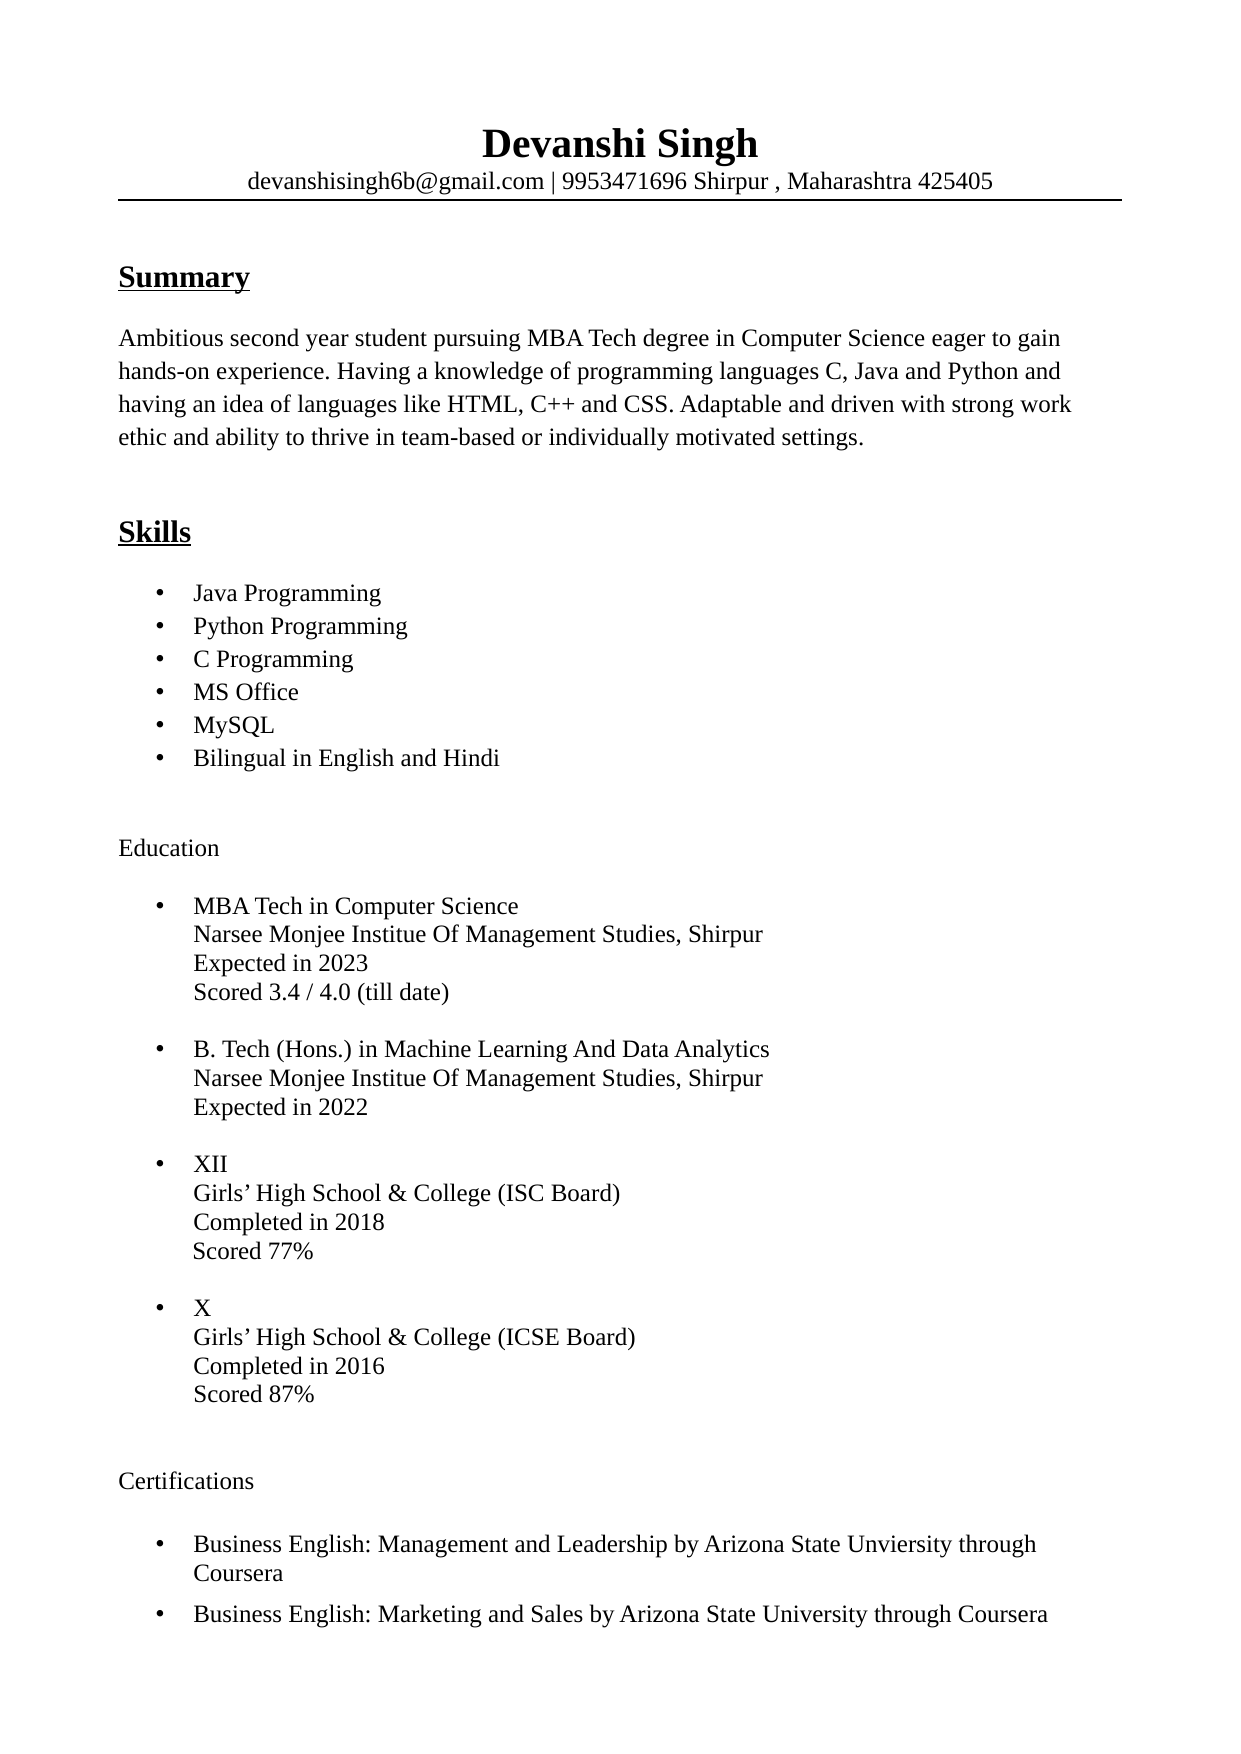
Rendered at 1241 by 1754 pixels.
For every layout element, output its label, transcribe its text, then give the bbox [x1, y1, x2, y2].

list X [156, 1293, 1122, 1322]
list XII [156, 1149, 1122, 1178]
list Scored 3.4 / 4.0 (till date) [156, 977, 1122, 1006]
text Devanshi Singh [118, 118, 1122, 166]
list Girls’ High School & College (ISC Board) [156, 1178, 1122, 1207]
list Business English: Management and Leadership by Arizona State Unviersity through Coursera [156, 1529, 1122, 1587]
list Narsee Monjee Institue Of Management Studies, Shirpur [156, 1063, 1122, 1092]
text Summary [118, 259, 1122, 295]
list C Programming [156, 644, 1122, 672]
list Expected in 2022 [156, 1092, 1122, 1121]
list Python Programming [156, 611, 1122, 639]
list Java Programming [156, 578, 1122, 606]
text Scored 77% [118, 1236, 1122, 1264]
list MBA Tech in Computer Science [156, 891, 1122, 919]
list MS Office [156, 677, 1122, 706]
list Expected in 2023 [156, 948, 1122, 977]
text Certifications [118, 1466, 1122, 1494]
list Narsee Monjee Institue Of Management Studies, Shirpur [156, 919, 1122, 948]
text Education [118, 833, 1122, 862]
list Scored 87% [156, 1379, 1122, 1408]
list Bilingual in English and Hindi [156, 743, 1122, 772]
list B. Tech (Hons.) in Machine Learning And Data Analytics [156, 1034, 1122, 1063]
text devanshisingh6b@gmail.com | 9953471696 Shirpur , Maharashtra 425405 [118, 166, 1122, 199]
list Completed in 2018 [156, 1207, 1122, 1236]
list Business English: Marketing and Sales by Arizona State University through Coursera [156, 1599, 1122, 1627]
list Girls’ High School & College (ICSE Board) [156, 1322, 1122, 1351]
list Completed in 2016 [156, 1351, 1122, 1379]
text Ambitious second year student pursuing MBA Tech degree in Computer Science eager to gain hands-on experience. Having a knowledge of programming languages C, Java and Python and having an idea of languages like HTML, C++ and CSS. Adaptable and driven with strong work ethic and ability to thrive in team-based or individually motivated settings. [118, 323, 1122, 451]
text Skills [118, 513, 1122, 549]
list MySQL [156, 710, 1122, 738]
